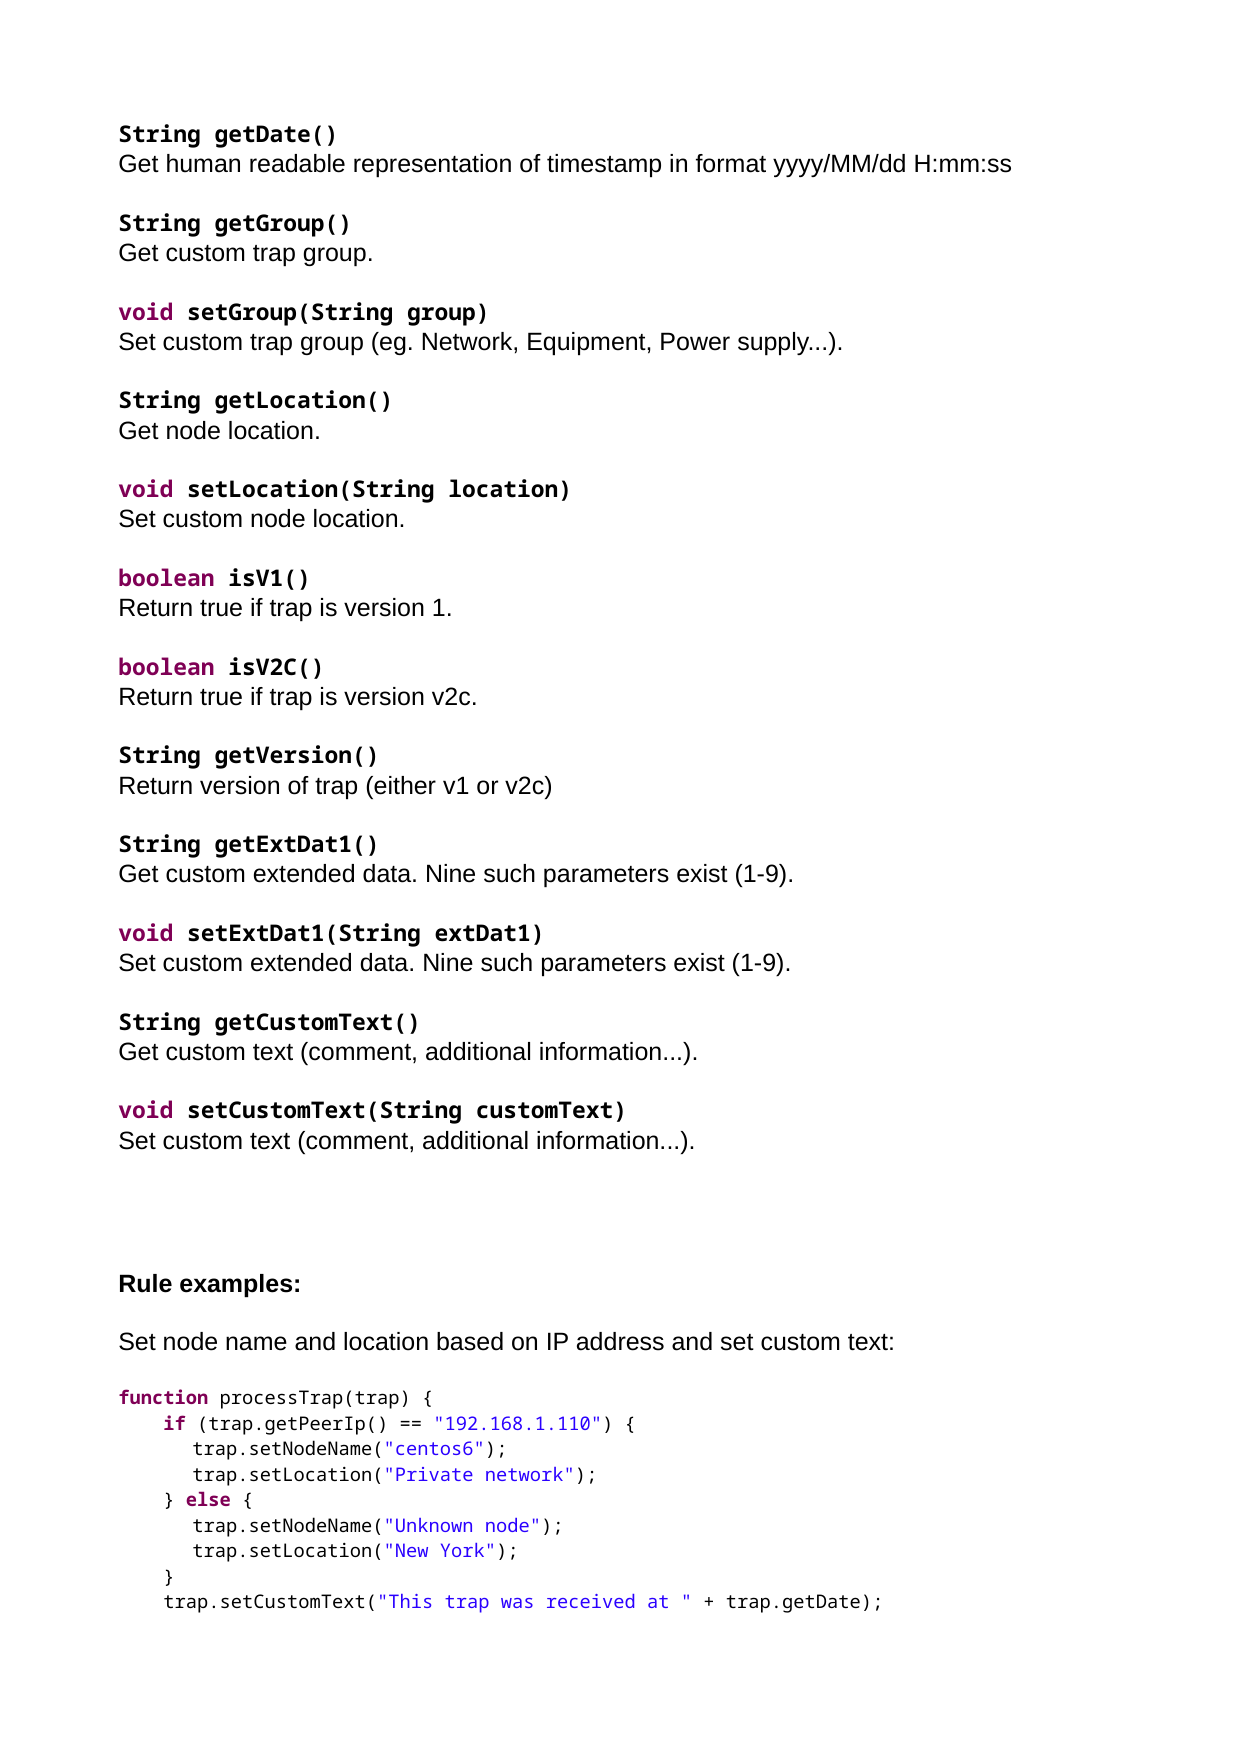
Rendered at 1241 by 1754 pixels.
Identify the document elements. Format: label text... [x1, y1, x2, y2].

text Set custom trap group (eg. Network, Equipment, Power supply...). [118, 327, 1122, 356]
text Get custom trap group. [118, 238, 1122, 267]
text void setCustomText(String customText) [118, 1094, 1122, 1126]
text String getGroup() [118, 207, 1122, 238]
text Get custom extended data. Nine such parameters exist (1-9). [118, 859, 1122, 888]
text Get node location. [118, 416, 1122, 444]
text trap.setCustomText("This trap was received at " + trap.getDate); [118, 1588, 1122, 1614]
text Set custom node location. [118, 504, 1122, 533]
text Rule examples: [118, 1269, 1122, 1298]
text Get custom text (comment, additional information...). [118, 1037, 1122, 1066]
text Return true if trap is version v2c. [118, 682, 1122, 711]
text String getVersion() [118, 739, 1122, 771]
text void setLocation(String location) [118, 473, 1122, 504]
text trap.setNodeName("centos6"); [118, 1435, 1122, 1461]
text Get human readable representation of timestamp in format yyyy/MM/dd H:mm:ss [118, 149, 1122, 178]
text void setExtDat1(String extDat1) [118, 917, 1122, 948]
text boolean isV1() [118, 562, 1122, 593]
text trap.setNodeName("Unknown node"); [118, 1512, 1122, 1537]
text } [118, 1563, 1122, 1588]
text String getLocation() [118, 384, 1122, 416]
text function processTrap(trap) { [118, 1384, 1122, 1410]
text trap.setLocation("New York"); [118, 1537, 1122, 1563]
text Return version of trap (either v1 or v2c) [118, 771, 1122, 799]
text String getDate() [118, 118, 1122, 149]
text Return true if trap is version 1. [118, 593, 1122, 622]
text void setGroup(String group) [118, 296, 1122, 327]
text boolean isV2C() [118, 651, 1122, 682]
text Set custom text (comment, additional information...). [118, 1126, 1122, 1154]
text String getCustomText() [118, 1006, 1122, 1037]
text if (trap.getPeerIp() == "192.168.1.110") { [118, 1410, 1122, 1435]
text Set node name and location based on IP address and set custom text: [118, 1327, 1122, 1356]
text trap.setLocation("Private network"); [118, 1461, 1122, 1486]
text String getExtDat1() [118, 828, 1122, 859]
text } else { [118, 1486, 1122, 1512]
text Set custom extended data. Nine such parameters exist (1-9). [118, 948, 1122, 977]
